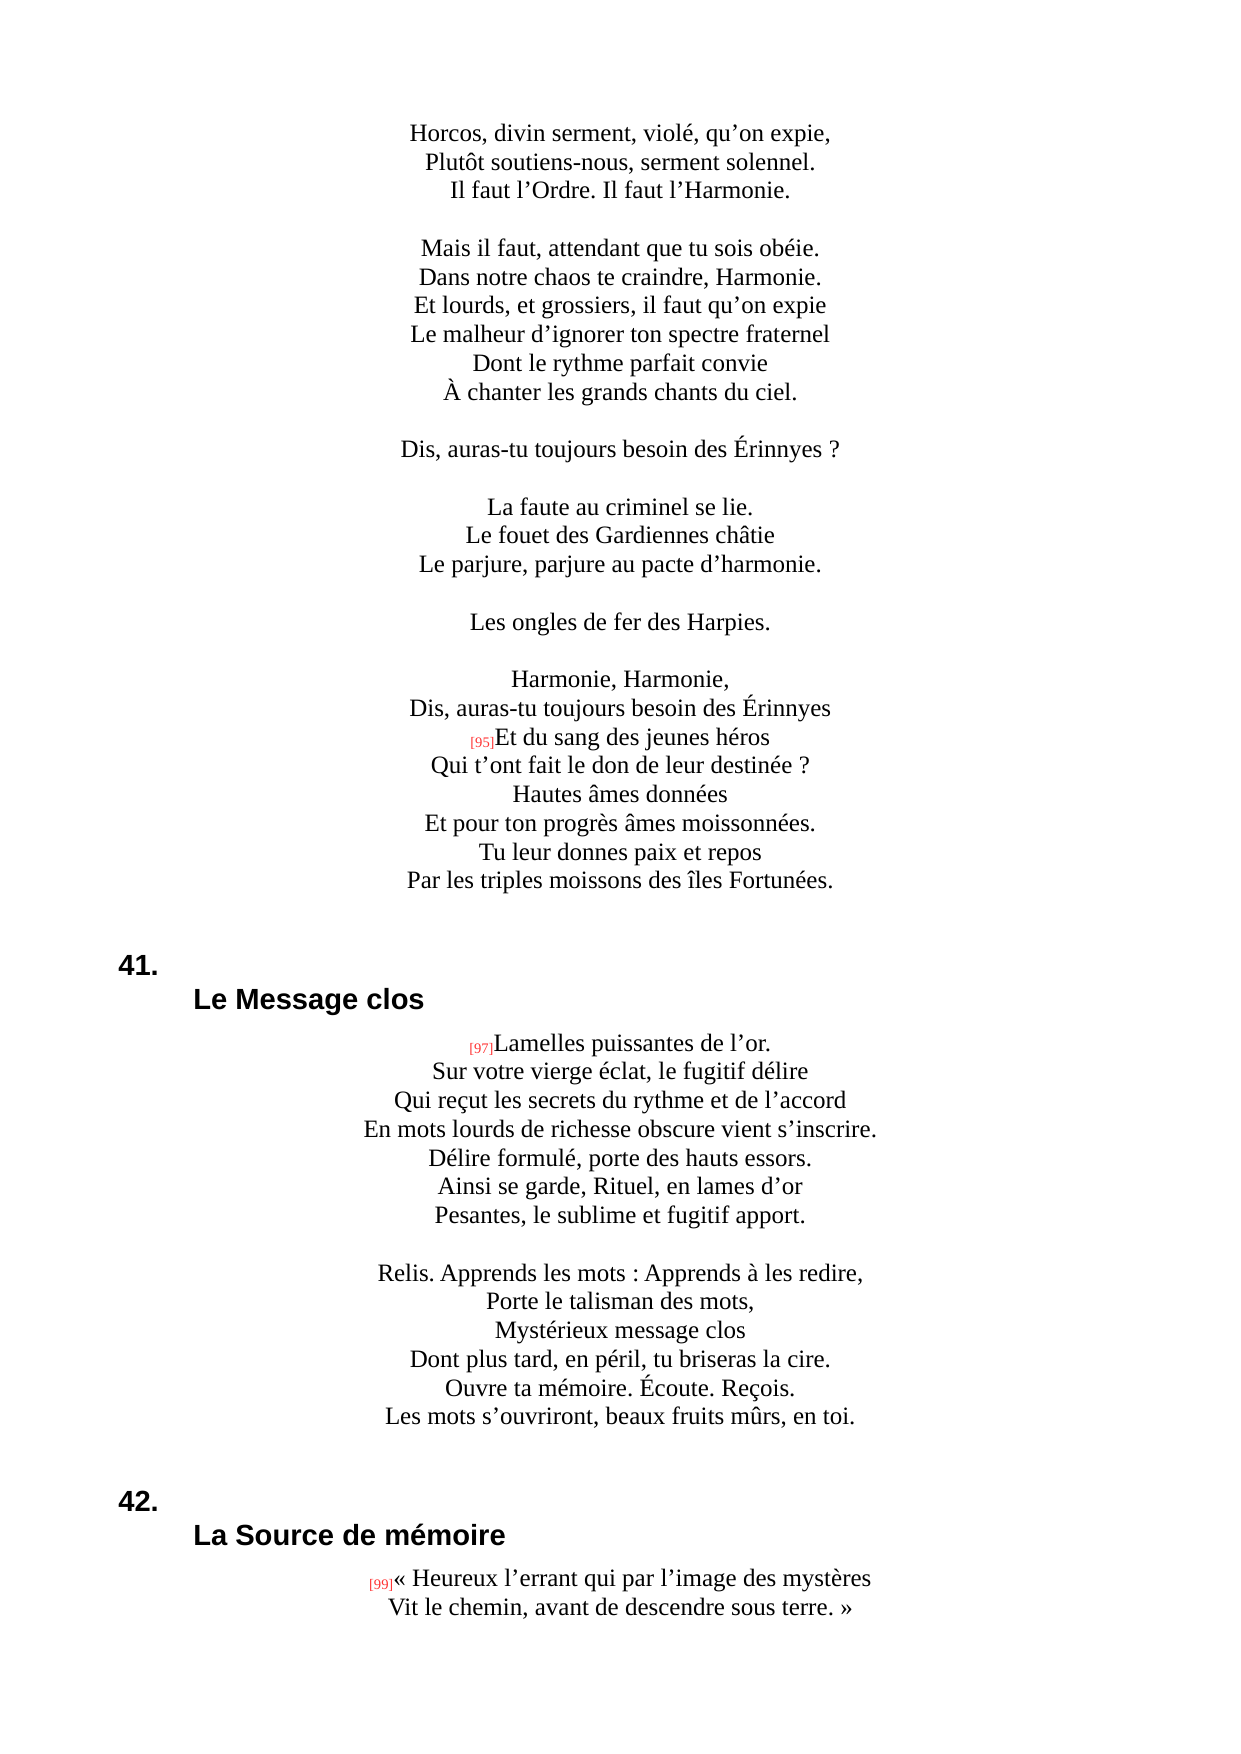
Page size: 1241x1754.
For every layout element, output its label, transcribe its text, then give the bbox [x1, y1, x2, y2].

text Vit le chemin, avant de descendre sous terre. » [118, 1592, 1122, 1621]
text Et lourds, et grossiers, il faut qu’on expie [118, 291, 1122, 319]
text Sur votre vierge éclat, le fugitif délire [118, 1056, 1122, 1085]
text Mystérieux message clos [118, 1315, 1122, 1344]
text Qui t’ont fait le don de leur destinée ? [118, 751, 1122, 779]
text Dis, auras-tu toujours besoin des Érinnyes [118, 693, 1122, 722]
text [97]Lamelles puissantes de l’or. [118, 1028, 1122, 1056]
text Mais il faut, attendant que tu sois obéie. [118, 233, 1122, 262]
subtitle 41. Le Message clos [118, 948, 1122, 1015]
text [99]« Heureux l’errant qui par l’image des mystères [118, 1563, 1122, 1592]
text Dans notre chaos te craindre, Harmonie. [118, 262, 1122, 291]
text Il faut l’Ordre. Il faut l’Harmonie. [118, 176, 1122, 204]
text Plutôt soutiens-nous, serment solennel. [118, 147, 1122, 176]
text Dont le rythme parfait convie [118, 348, 1122, 377]
text Porte le talisman des mots, [118, 1286, 1122, 1315]
text Horcos, divin serment, violé, qu’on expie, [118, 118, 1122, 147]
text Le malheur d’ignorer ton spectre fraternel [118, 319, 1122, 348]
text Ainsi se garde, Rituel, en lames d’or [118, 1171, 1122, 1200]
text Pesantes, le sublime et fugitif apport. [118, 1200, 1122, 1229]
text Harmonie, Harmonie, [118, 664, 1122, 693]
text Les ongles de fer des Harpies. [118, 607, 1122, 636]
text À chanter les grands chants du ciel. [118, 377, 1122, 406]
text La faute au criminel se lie. [118, 492, 1122, 521]
text Délire formulé, porte des hauts essors. [118, 1143, 1122, 1171]
text En mots lourds de richesse obscure vient s’inscrire. [118, 1114, 1122, 1143]
text Ouvre ta mémoire. Écoute. Reçois. [118, 1373, 1122, 1401]
text Les mots s’ouvriront, beaux fruits mûrs, en toi. [118, 1401, 1122, 1430]
text Relis. Apprends les mots : Apprends à les redire, [118, 1258, 1122, 1286]
subtitle 42. La Source de mémoire [118, 1484, 1122, 1551]
text Dont plus tard, en péril, tu briseras la cire. [118, 1344, 1122, 1373]
text Par les triples moissons des îles Fortunées. [118, 866, 1122, 894]
text Tu leur donnes paix et repos [118, 837, 1122, 866]
text Qui reçut les secrets du rythme et de l’accord [118, 1085, 1122, 1114]
text Et pour ton progrès âmes moissonnées. [118, 808, 1122, 837]
text Hautes âmes données [118, 779, 1122, 808]
text [95]Et du sang des jeunes héros [118, 722, 1122, 751]
text Le parjure, parjure au pacte d’harmonie. [118, 549, 1122, 578]
text Dis, auras-tu toujours besoin des Érinnyes ? [118, 434, 1122, 463]
text Le fouet des Gardiennes châtie [118, 521, 1122, 549]
